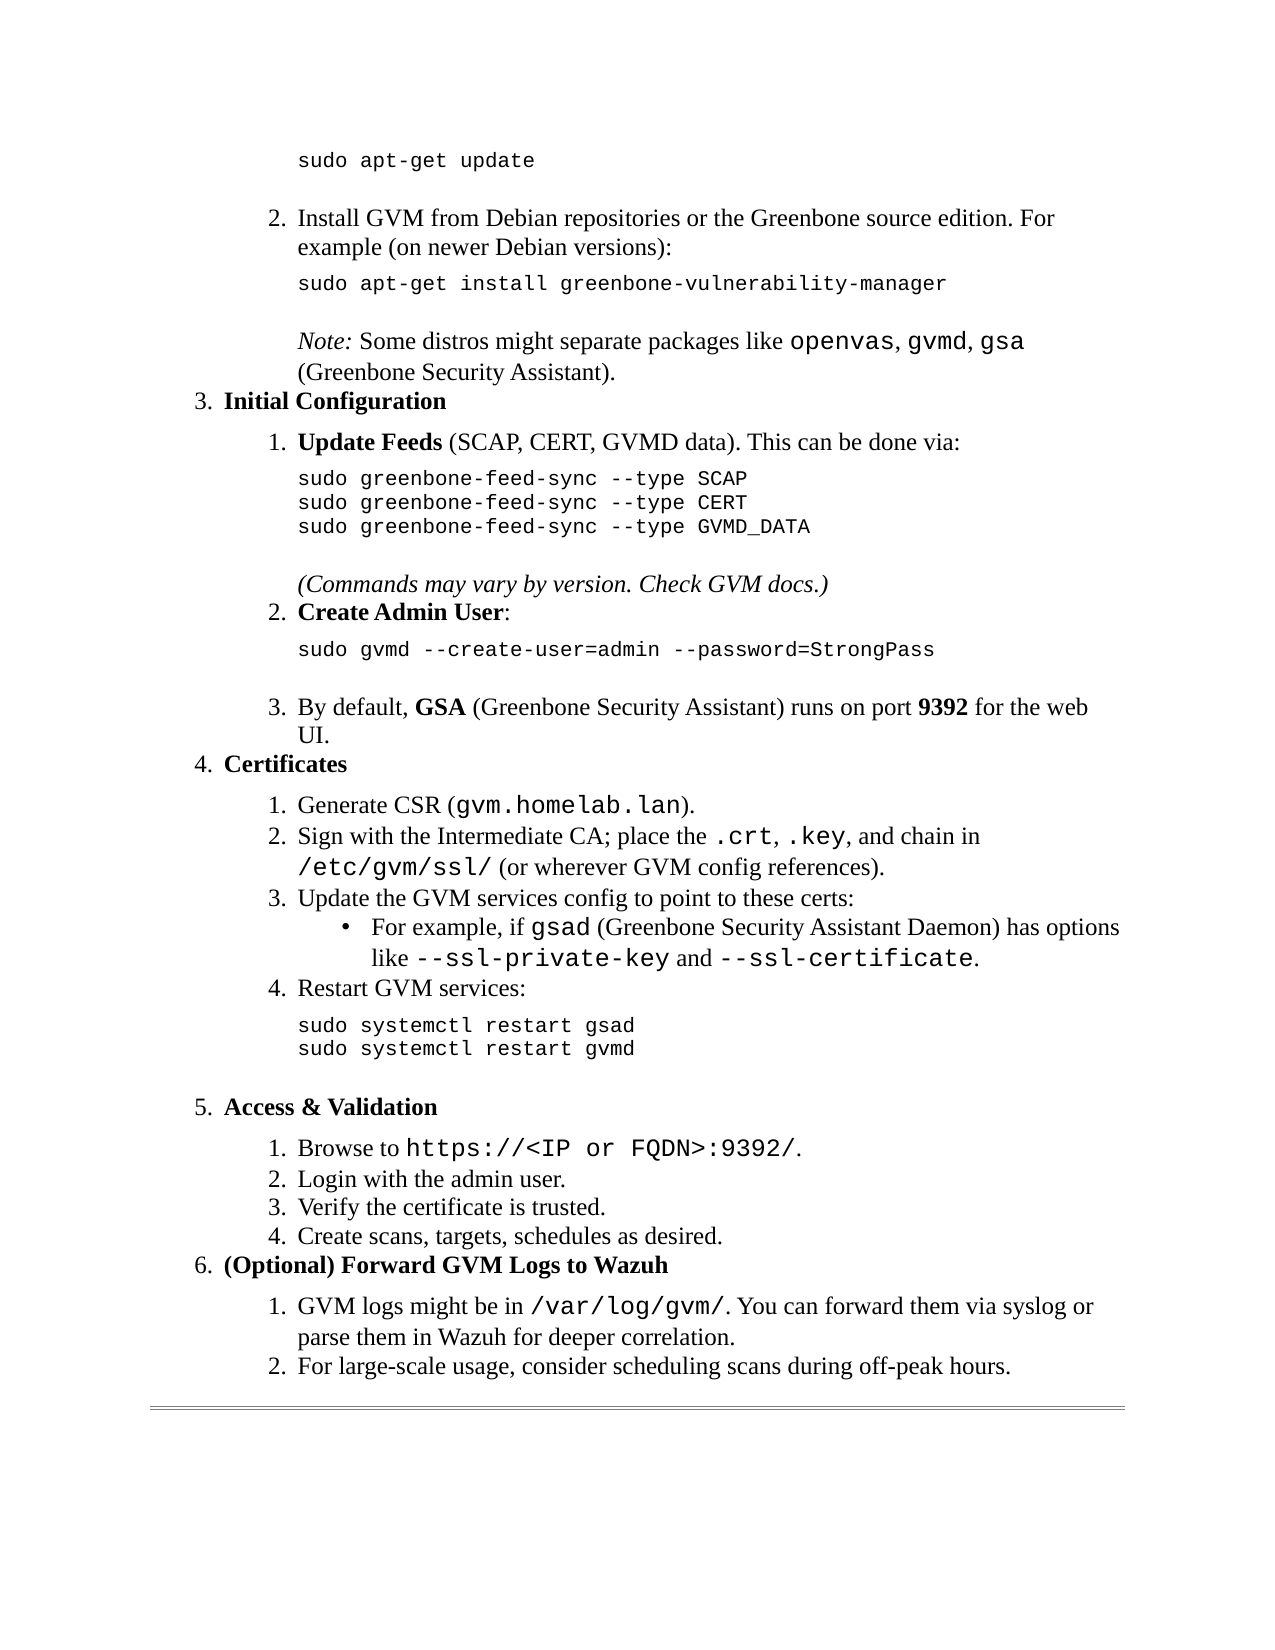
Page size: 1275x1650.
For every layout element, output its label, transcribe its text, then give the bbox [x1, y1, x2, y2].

list Generate CSR (gvm.homelab.lan). [268, 791, 1125, 821]
list sudo apt-get install greenbone-vulnerability-manager [268, 273, 1125, 297]
list sudo systemctl restart gvmd [268, 1038, 1125, 1062]
list Create Admin User: [268, 597, 1125, 626]
list (Optional) Forward GVM Logs to Wazuh [194, 1250, 1125, 1279]
list Create scans, targets, schedules as desired. [268, 1221, 1125, 1250]
list sudo apt-get update [268, 150, 1125, 174]
list Verify the certificate is trusted. [268, 1192, 1125, 1221]
list Certificates [194, 749, 1125, 778]
list sudo systemctl restart gsad [268, 1015, 1125, 1038]
list Update the GVM services config to point to these certs: [268, 883, 1125, 912]
list sudo greenbone-feed-sync --type GVMD_DATA [268, 516, 1125, 539]
list sudo gvmd --create-user=admin --password=StrongPass [268, 639, 1125, 662]
list Install GVM from Debian repositories or the Greenbone source edition. For example (on newer Debian versions): [268, 203, 1125, 261]
list For large-scale usage, consider scheduling scans during off-peak hours. [268, 1351, 1125, 1379]
list Sign with the Intermediate CA; place the .crt, .key, and chain in /etc/gvm/ssl/ (or wherever GVM config references). [268, 821, 1125, 883]
list Access & Validation [194, 1092, 1125, 1120]
list For example, if gsad (Greenbone Security Assistant Daemon) has options like --ssl-private-key and --ssl-certificate. [341, 912, 1125, 973]
list Update Feeds (SCAP, CERT, GVMD data). This can be done via: [268, 427, 1125, 456]
list Initial Configuration [194, 386, 1125, 414]
list Browse to https://<IP or FQDN>:9392/. [268, 1133, 1125, 1164]
list Note: Some distros might separate packages like openvas, gvmd, gsa (Greenbone Security Assistant). [268, 326, 1125, 386]
list GVM logs might be in /var/log/gvm/. You can forward them via syslog or parse them in Wazuh for deeper correlation. [268, 1291, 1125, 1351]
list By default, GSA (Greenbone Security Assistant) runs on port 9392 for the web UI. [268, 692, 1125, 749]
list (Commands may vary by version. Check GVM docs.) [268, 569, 1125, 597]
list Login with the admin user. [268, 1164, 1125, 1192]
list sudo greenbone-feed-sync --type CERT [268, 492, 1125, 516]
list sudo greenbone-feed-sync --type SCAP [268, 468, 1125, 492]
list Restart GVM services: [268, 973, 1125, 1002]
